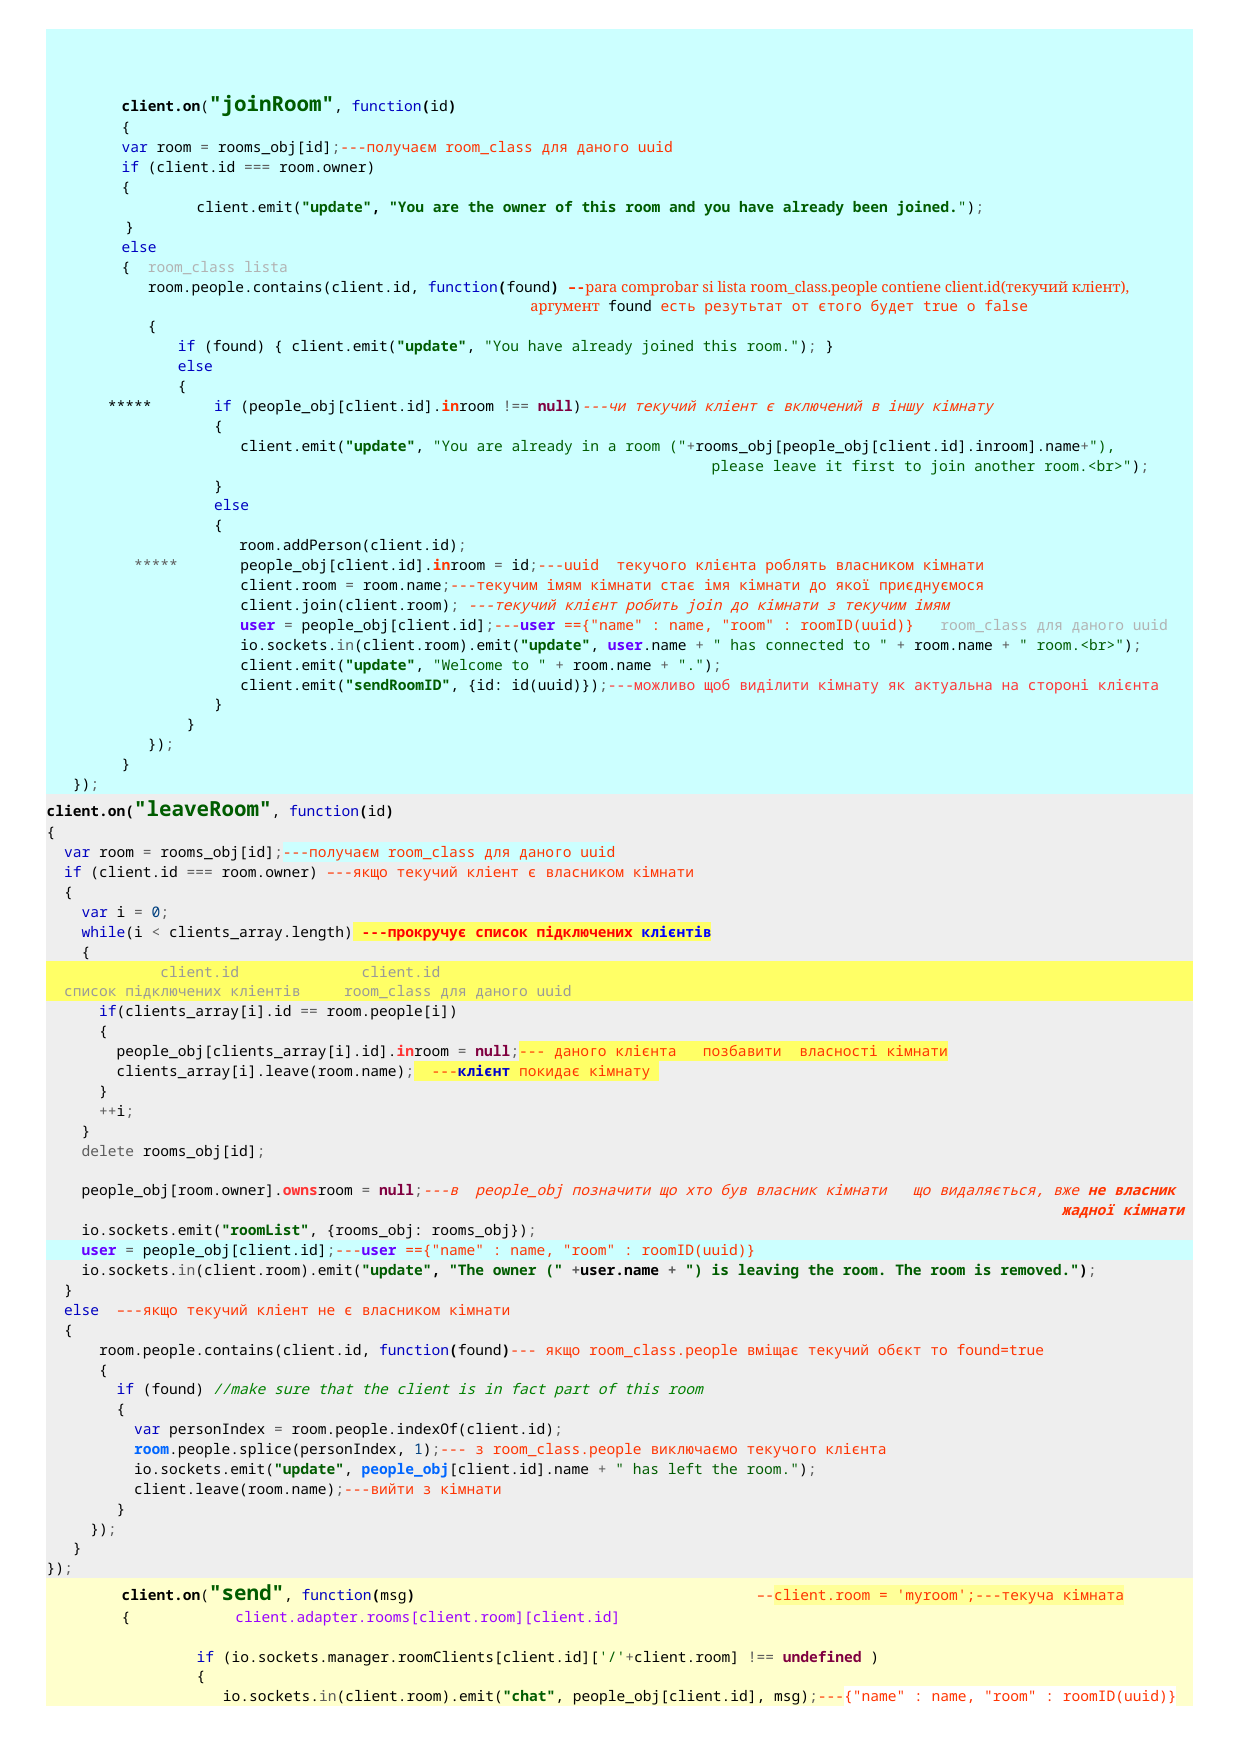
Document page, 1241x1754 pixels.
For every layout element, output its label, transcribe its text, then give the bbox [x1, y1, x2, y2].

text client.on("joinRoom", function(id) [46, 89, 1193, 117]
text } [46, 1498, 1193, 1518]
text var i = 0; [46, 902, 1193, 922]
text } [46, 475, 1193, 495]
text { [46, 1319, 1193, 1339]
text if (found) { client.emit("update", "You have already joined this room."); } [46, 336, 1193, 356]
text room.addPerson(client.id); [46, 535, 1193, 555]
text ***** if (people_obj[client.id].inroom !== null)---чи текучий кліент є включений в іншу кімнату [46, 396, 1193, 416]
text io.sockets.in(client.room).emit("update", "The owner (" +user.name + ") is leaving the room. The room is removed."); [46, 1260, 1193, 1280]
text } [46, 217, 1193, 237]
text else [46, 356, 1193, 376]
text else [46, 237, 1193, 256]
text room.people.contains(client.id, function(found) –-para comprobar si lista room_class.people contiene client.id(текучий кліент), [46, 276, 1193, 296]
text else –--якщо текучий кліент не є власником кімнати [46, 1299, 1193, 1319]
text { [46, 376, 1193, 396]
text } [46, 1121, 1193, 1140]
text } [46, 1280, 1193, 1299]
text client.id client.id [46, 961, 1193, 981]
text if (found) //make sure that the client is in fact part of this room [46, 1379, 1193, 1399]
text список підключених кліентів room_class для даного uuid [46, 981, 1193, 1001]
text } [46, 714, 1193, 734]
text { [46, 1359, 1193, 1379]
text io.sockets.in(client.room).emit("chat", people_obj[client.id], msg);---{"name" : name, "room" : roomID(uuid)} [46, 1686, 1193, 1706]
text }); [46, 734, 1193, 754]
text room.people.contains(client.id, function(found)--- якщо room_class.people вміщає текучий обєкт то found=true [46, 1339, 1193, 1359]
text var personIndex = room.people.indexOf(client.id); [46, 1419, 1193, 1439]
text аргумент found есть резутьтат от єтого будет true o false [46, 296, 1193, 316]
text if (client.id === room.owner) [46, 157, 1193, 177]
text client.join(client.room); ---текучий клієнт робить join до кімнати з текучим імям [46, 595, 1193, 614]
text while(i < clients_array.length) ---прокручує список підключених клієнтів [46, 922, 1193, 941]
text user = people_obj[client.id];---user =={"name" : name, "room" : roomID(uuid)} [46, 1240, 1193, 1260]
text user = people_obj[client.id];---user =={"name" : name, "room" : roomID(uuid)} room_class для даного uuid [46, 614, 1193, 634]
text client.emit("update", "You are already in a room ("+rooms_obj[people_obj[client.id].inroom].name+"), [46, 436, 1193, 455]
text жадної кімнати [46, 1200, 1193, 1220]
text } [46, 1538, 1193, 1558]
text io.sockets.in(client.room).emit("update", user.name + " has connected to " + room.name + " room.<br>"); [46, 634, 1193, 654]
text }); [46, 1558, 1193, 1578]
text client.room = room.name;---текучим імям кімнати стає імя кімнати до якої приєднуємося [46, 575, 1193, 595]
text ++i; [46, 1101, 1193, 1121]
text { [46, 1666, 1193, 1686]
text if (io.sockets.manager.roomClients[client.id]['/'+client.room] !== undefined ) [46, 1646, 1193, 1666]
text { [46, 416, 1193, 436]
text io.sockets.emit("roomList", {rooms_obj: rooms_obj}); [46, 1220, 1193, 1240]
text { [46, 1021, 1193, 1041]
text } [46, 694, 1193, 714]
text please leave it first to join another room.<br>"); [46, 455, 1193, 475]
text clients_array[i].leave(room.name); ---клієнт покидає кімнату [46, 1061, 1193, 1081]
text if (client.id === room.owner) –--якщо текучий кліент є власником кімнати [46, 862, 1193, 882]
text var room = rooms_obj[id];---получаєм room_class для даного uuid [46, 137, 1193, 157]
text people_obj[clients_array[i].id].inroom = null;--- даного клієнта позбавити власності кімнати [46, 1041, 1193, 1061]
text client.emit("sendRoomID", {id: id(uuid)});---можливо щоб виділити кімнату як актуальна на стороні клієнта [46, 674, 1193, 694]
text var room = rooms_obj[id];---получаєм room_class для даного uuid [46, 842, 1193, 862]
text { [46, 515, 1193, 535]
text }); [46, 1518, 1193, 1538]
text room.people.splice(personIndex, 1);--- з room_class.people виключаємо текучого клієнта [46, 1439, 1193, 1459]
text }); [46, 774, 1193, 794]
text { [46, 117, 1193, 137]
text { room_class lista [46, 256, 1193, 276]
text } [46, 754, 1193, 774]
text else [46, 495, 1193, 515]
text if(clients_array[i].id == room.people[i]) [46, 1001, 1193, 1021]
text { [46, 882, 1193, 902]
text client.on("send", function(msg) –-client.room = 'myroom';---текуча кімната [46, 1578, 1193, 1607]
text client.leave(room.name);---вийти з кімнати [46, 1479, 1193, 1498]
text { [46, 822, 1193, 842]
text io.sockets.emit("update", people_obj[client.id].name + " has left the room."); [46, 1459, 1193, 1479]
text { client.adapter.rooms[client.room][client.id] [46, 1607, 1193, 1626]
text } [46, 1081, 1193, 1101]
text { [46, 941, 1193, 961]
text { [46, 177, 1193, 197]
text delete rooms_obj[id]; [46, 1140, 1193, 1160]
text client.emit("update", "You are the owner of this room and you have already been joined."); [46, 197, 1193, 217]
text client.emit("update", "Welcome to " + room.name + "."); [46, 654, 1193, 674]
text people_obj[room.owner].ownsroom = null;---в people_obj позначити що хто був власник кімнати що видаляється, вже не власник [46, 1180, 1193, 1200]
text client.on("leaveRoom", function(id) [46, 794, 1193, 822]
text { [46, 316, 1193, 336]
text { [46, 1399, 1193, 1419]
text ***** people_obj[client.id].inroom = id;---uuid текучого клієнта роблять власником кімнати [46, 555, 1193, 575]
